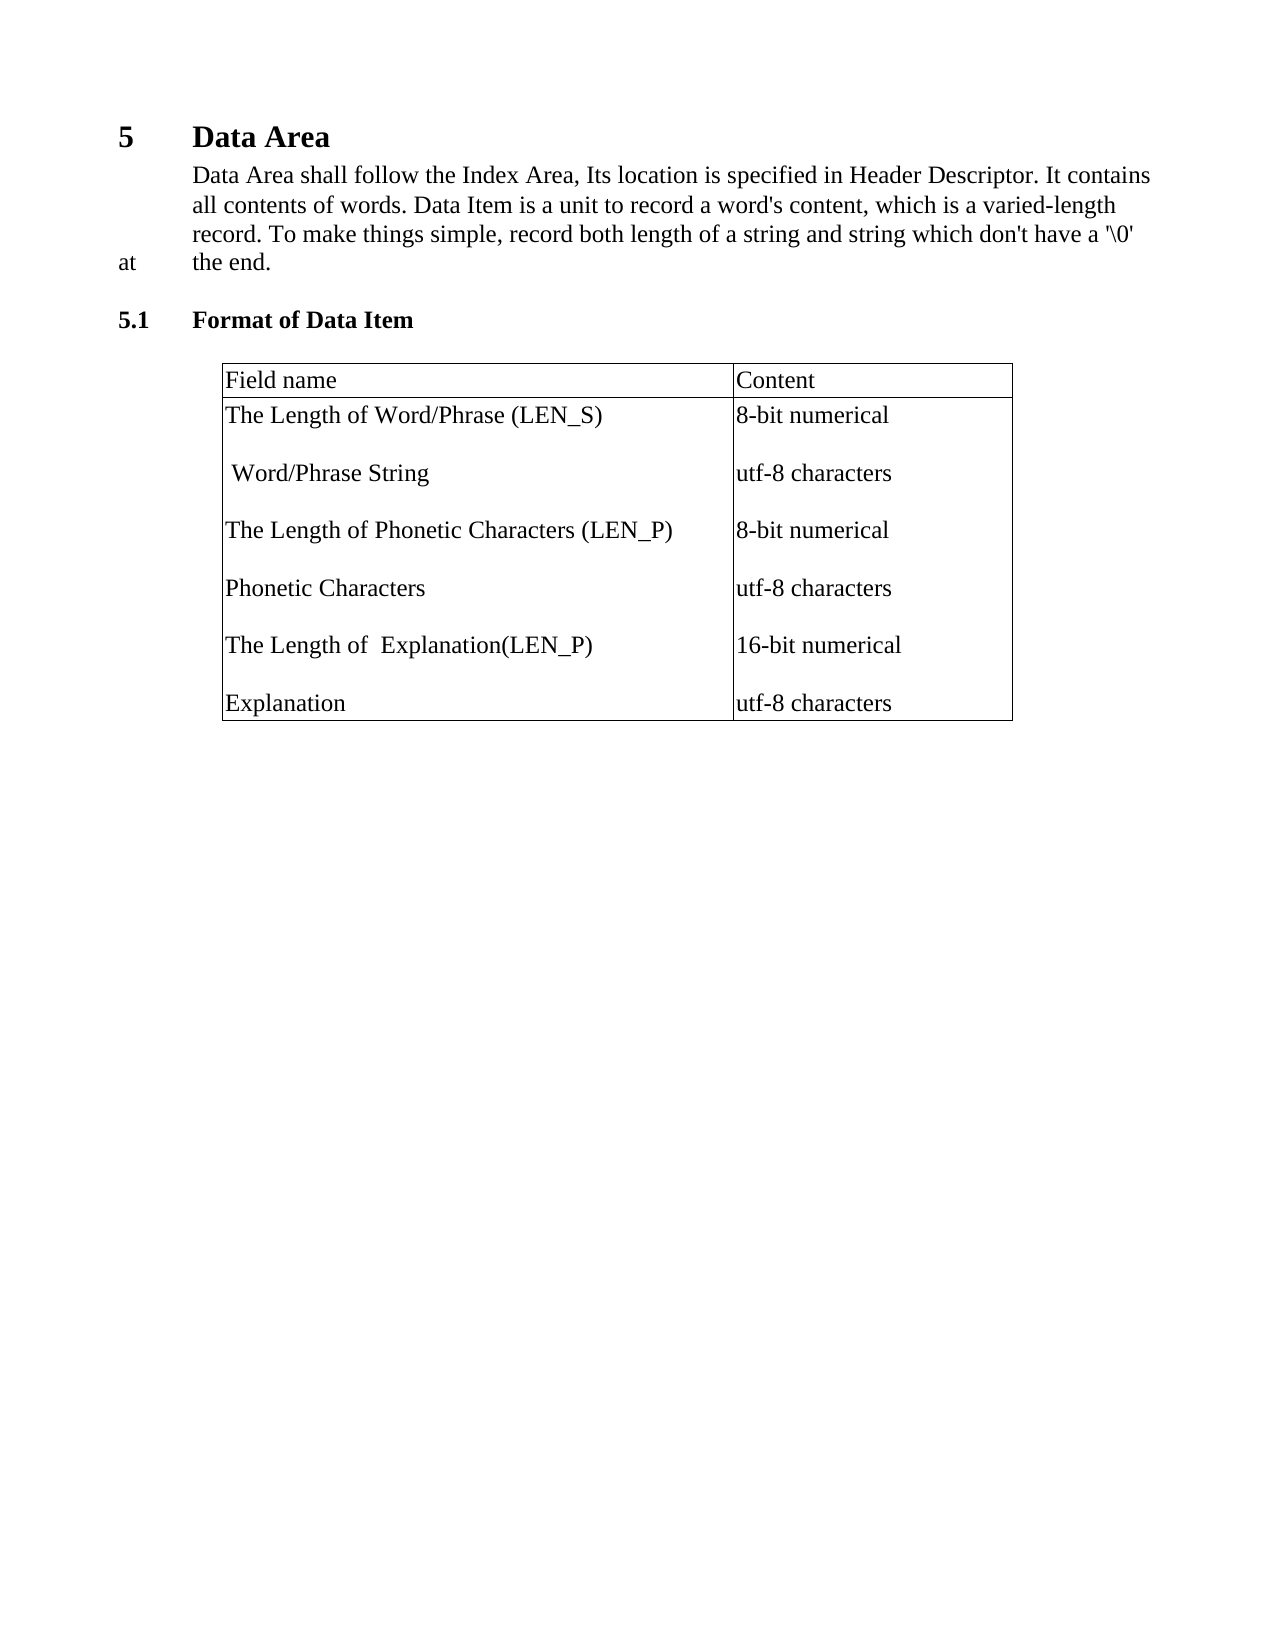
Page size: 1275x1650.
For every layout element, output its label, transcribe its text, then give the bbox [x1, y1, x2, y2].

text all contents of words. Data Item is a unit to record a word's content, which is a varied-length record. To make things simple, record both length of a string and string which don't have a '\0' at the end. [118, 190, 1157, 276]
text Data Area shall follow the Index Area, Its location is specified in Header Descriptor. It contains [118, 154, 1157, 190]
table_header Field name [223, 364, 733, 397]
text 5.1 Format of Data Item [118, 305, 1157, 334]
text 5 Data Area [118, 118, 1157, 154]
table_cell 8-bit numerical utf-8 characters 8-bit numerical utf-8 characters 16-bit numerical utf-8 characters [734, 398, 1012, 720]
table_header Content [734, 364, 1012, 397]
table_cell The Length of Word/Phrase (LEN_S) Word/Phrase String The Length of Phonetic Characters (LEN_P) Phonetic Characters The Length of Explanation(LEN_P) Explanation [223, 398, 733, 720]
